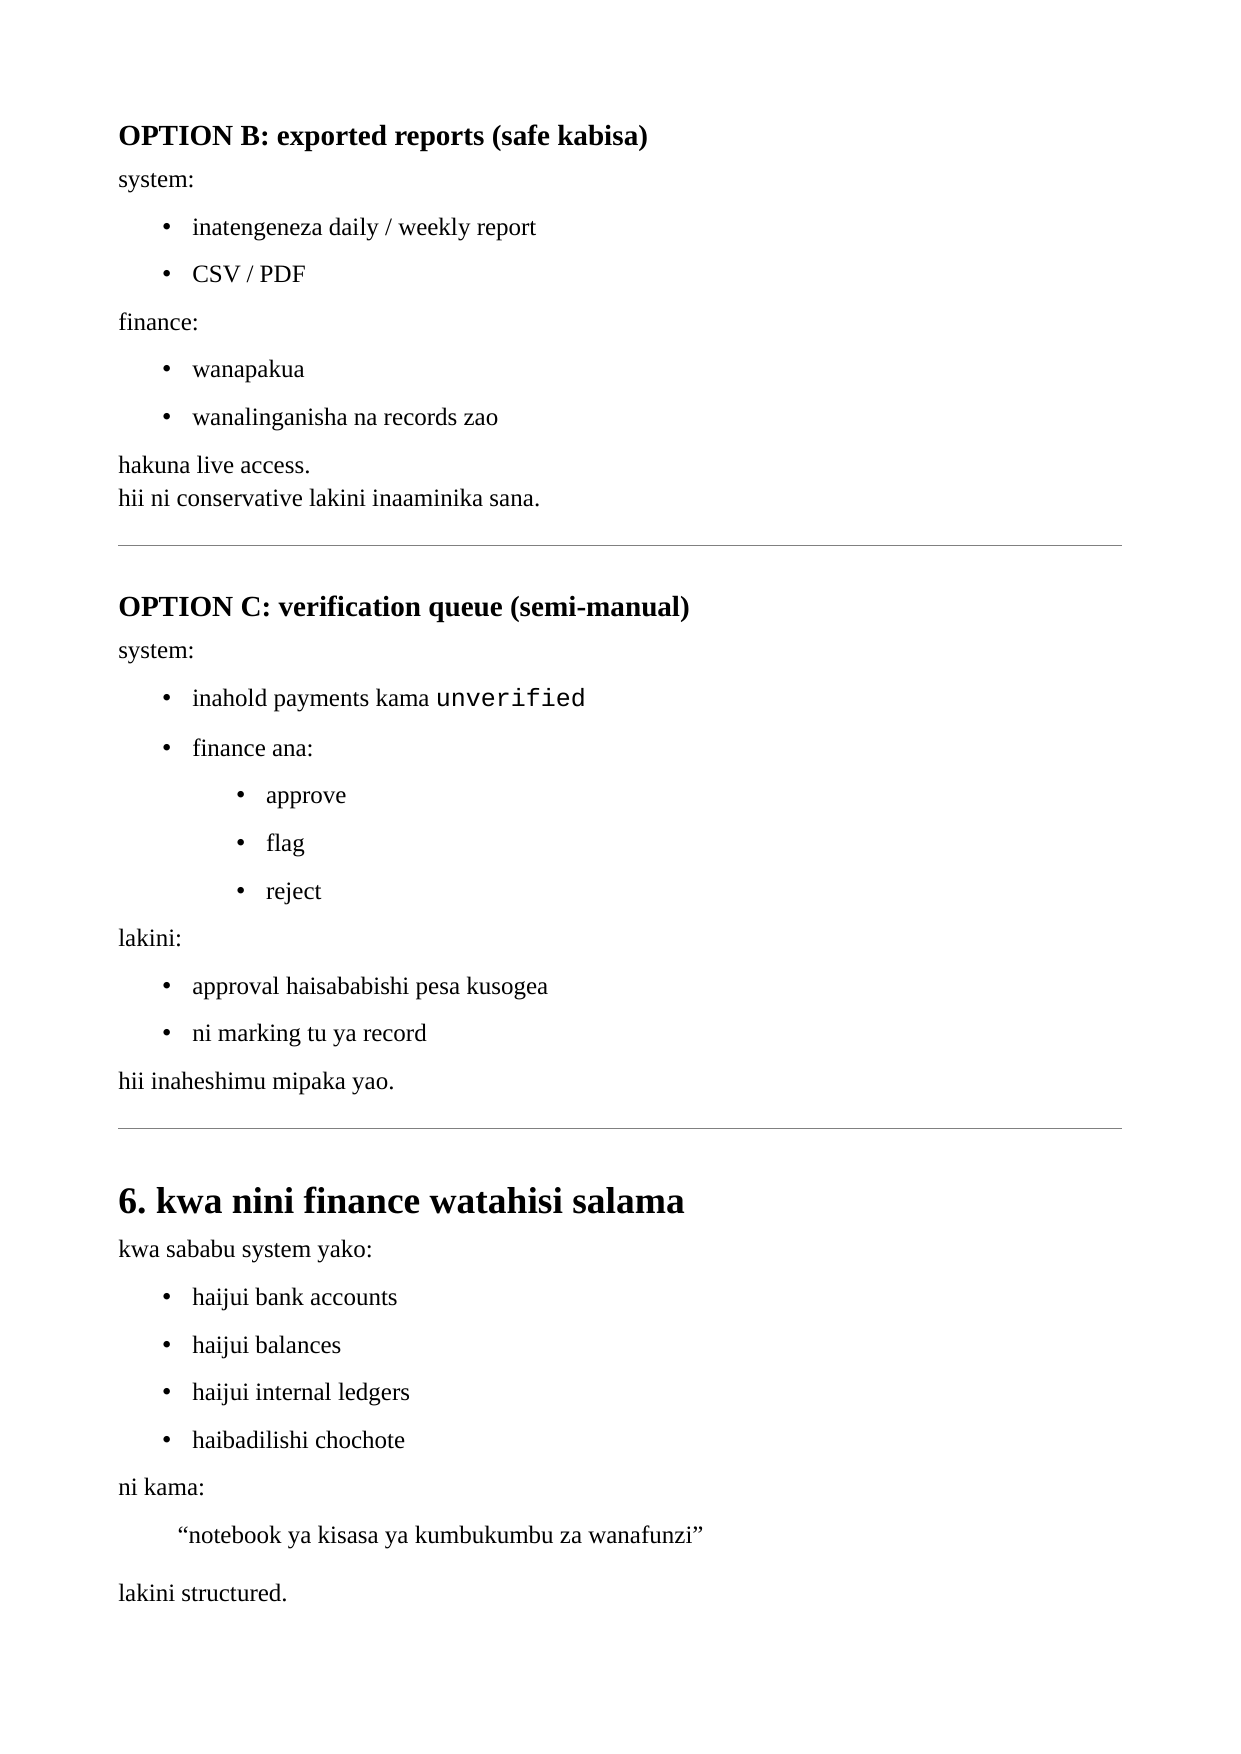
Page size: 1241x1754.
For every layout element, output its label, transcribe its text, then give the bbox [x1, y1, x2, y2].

text system: [118, 635, 1122, 664]
text “notebook ya kisasa ya kumbukumbu za wanafunzi” [177, 1520, 1063, 1549]
list CSV / PDF [162, 259, 1122, 288]
text system: [118, 164, 1122, 193]
list haijui internal ledgers [162, 1377, 1122, 1406]
list haibadilishi chochote [162, 1425, 1122, 1454]
list haijui bank accounts [162, 1282, 1122, 1311]
list inatengeneza daily / weekly report [162, 212, 1122, 241]
text hii inaheshimu mipaka yao. [118, 1066, 1122, 1095]
list flag [236, 828, 1122, 857]
list wanalinganisha na records zao [162, 402, 1122, 431]
list ni marking tu ya record [162, 1018, 1122, 1047]
text kwa sababu system yako: [118, 1234, 1122, 1263]
text finance: [118, 307, 1122, 336]
list approval haisababishi pesa kusogea [162, 971, 1122, 1000]
list inahold payments kama unverified [162, 683, 1122, 714]
text ni kama: [118, 1472, 1122, 1501]
text lakini structured. [118, 1578, 1122, 1607]
text lakini: [118, 923, 1122, 952]
subtitle OPTION C: verification queue (semi-manual) [118, 589, 1122, 623]
subtitle 6. kwa nini finance watahisi salama [118, 1179, 1122, 1222]
text hakuna live access. hii ni conservative lakini inaaminika sana. [118, 450, 1122, 512]
list finance ana: [162, 733, 1122, 762]
list approve [236, 781, 1122, 809]
list wanapakua [162, 354, 1122, 383]
list haijui balances [162, 1330, 1122, 1358]
list reject [236, 876, 1122, 904]
subtitle OPTION B: exported reports (safe kabisa) [118, 118, 1122, 152]
